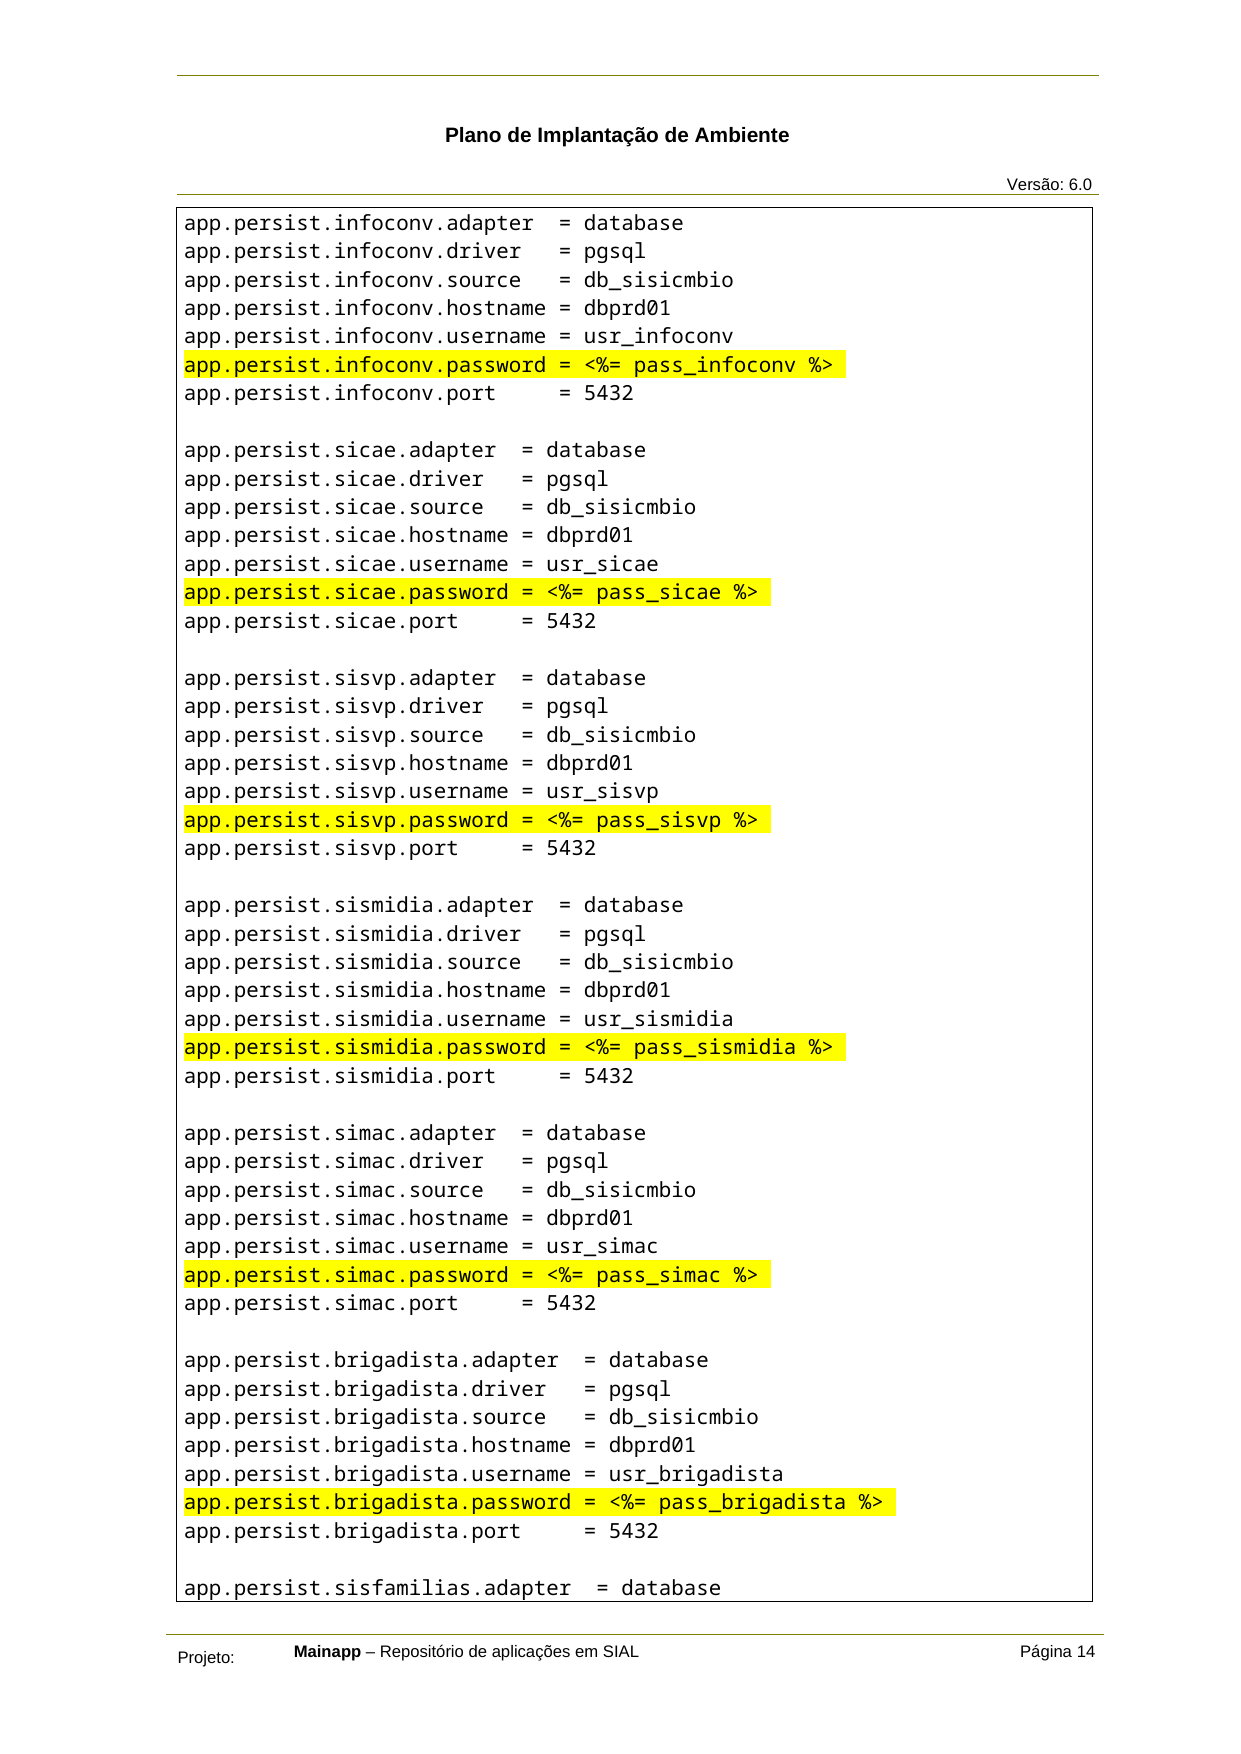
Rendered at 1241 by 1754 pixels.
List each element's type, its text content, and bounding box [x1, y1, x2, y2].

table_cell app.persist.infoconv.adapter = database app.persist.infoconv.driver = pgsql app.persist.infoconv.source = db_sisicmbio app.persist.infoconv.hostname = dbprd01 app.persist.infoconv.username = usr_infoconv app.persist.infoconv.password = <%= pass_infoconv %> app.persist.infoconv.port = 5432 app.persist.sicae.adapter = database app.persist.sicae.driver = pgsql app.persist.sicae.source = db_sisicmbio app.persist.sicae.hostname = dbprd01 app.persist.sicae.username = usr_sicae app.persist.sicae.password = <%= pass_sicae %> app.persist.sicae.port = 5432 app.persist.sisvp.adapter = database app.persist.sisvp.driver = pgsql app.persist.sisvp.source = db_sisicmbio app.persist.sisvp.hostname = dbprd01 app.persist.sisvp.username = usr_sisvp app.persist.sisvp.password = <%= pass_sisvp %> app.persist.sisvp.port = 5432 app.persist.sismidia.adapter = database app.persist.sismidia.driver = pgsql app.persist.sismidia.source = db_sisicmbio app.persist.sismidia.hostname = dbprd01 app.persist.sismidia.username = usr_sismidia app.persist.sismidia.password = <%= pass_sismidia %> app.persist.sismidia.port = 5432 app.persist.simac.adapter = database app.persist.simac.driver = pgsql app.persist.simac.source = db_sisicmbio app.persist.simac.hostname = dbprd01 app.persist.simac.username = usr_simac app.persist.simac.password = <%= pass_simac %> app.persist.simac.port = 5432 app.persist.brigadista.adapter = database app.persist.brigadista.driver = pgsql app.persist.brigadista.source = db_sisicmbio app.persist.brigadista.hostname = dbprd01 app.persist.brigadista.username = usr_brigadista app.persist.brigadista.password = <%= pass_brigadista %> app.persist.brigadista.port = 5432 app.persist.sisfamilias.adapter = database [177, 208, 1092, 1601]
